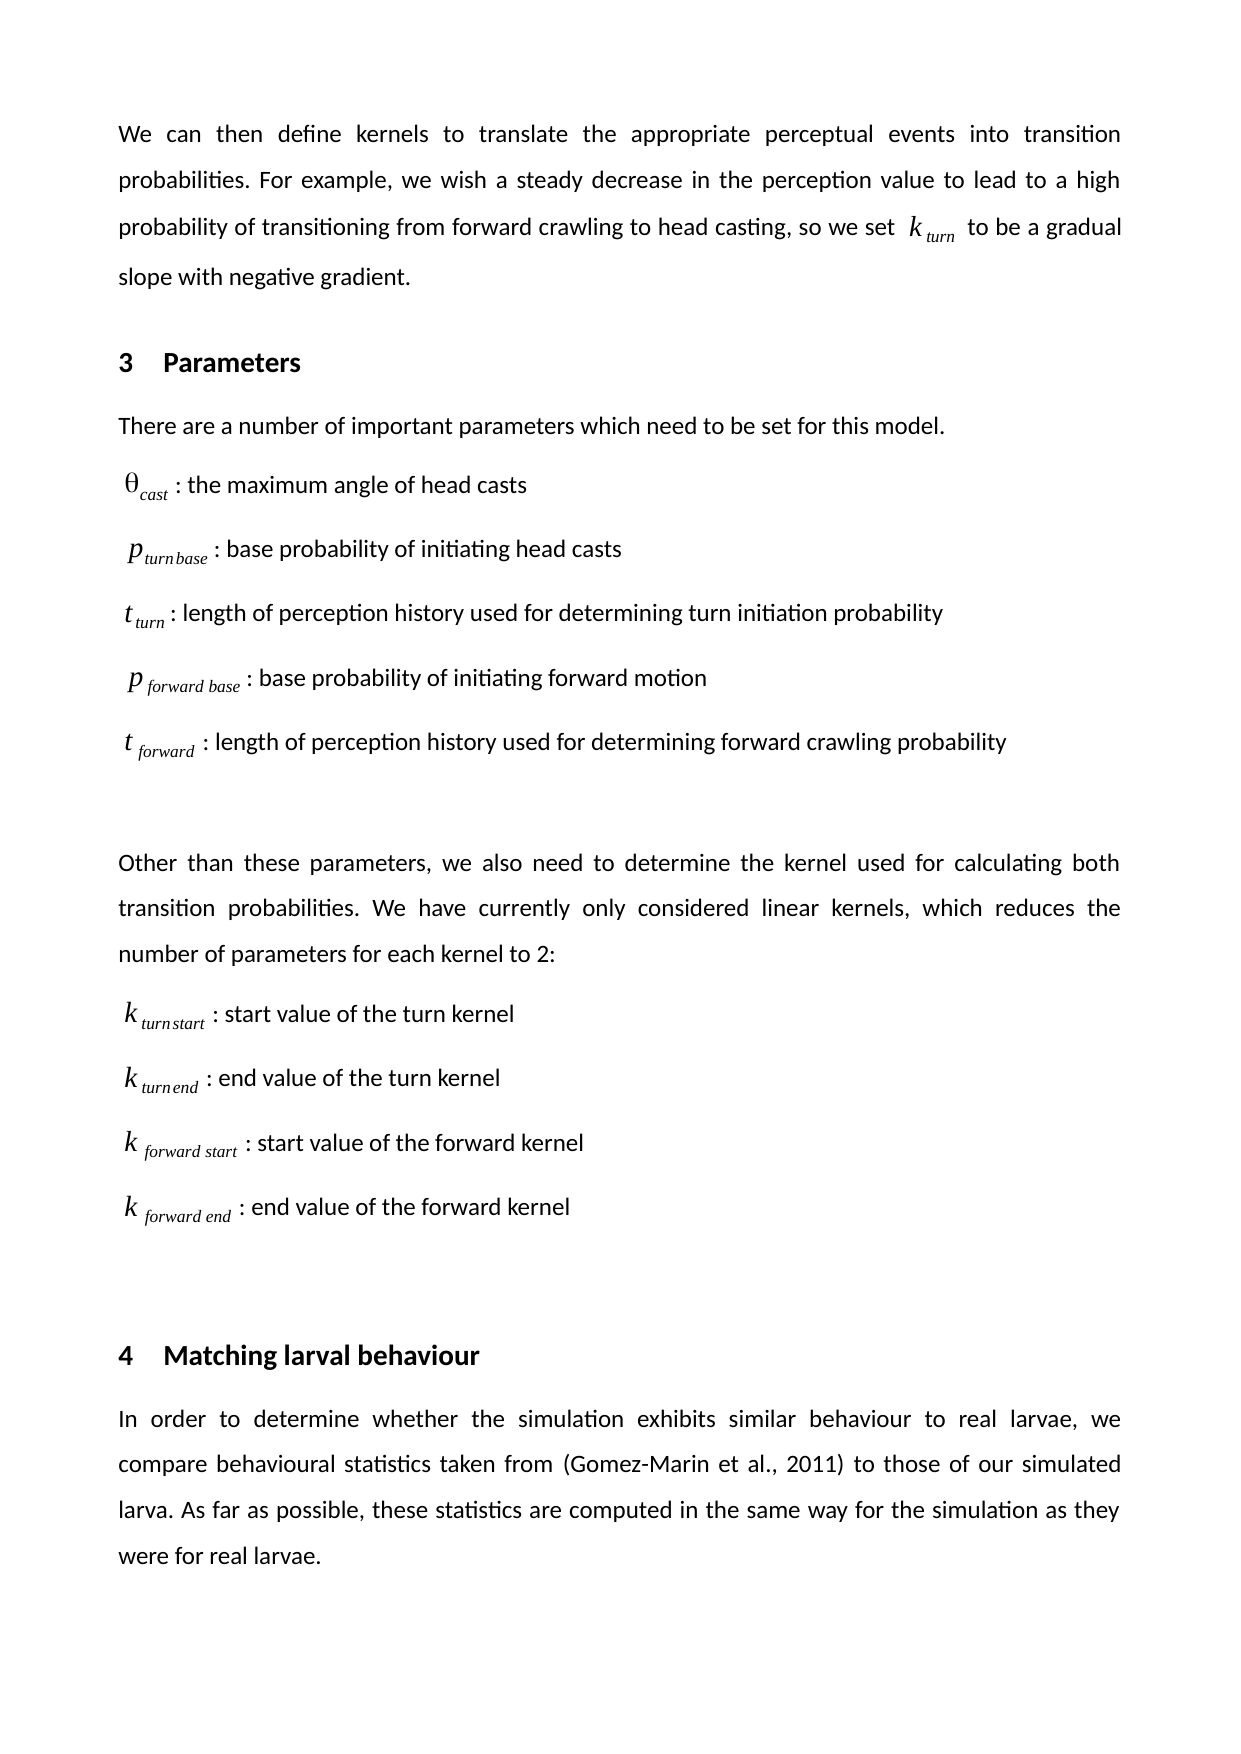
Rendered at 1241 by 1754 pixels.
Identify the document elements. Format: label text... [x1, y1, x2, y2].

subtitle Matching larval behaviour [118, 1337, 1122, 1373]
text : end value of the forward kernel [118, 1189, 1122, 1226]
text : base probability of initiating forward motion [118, 660, 1122, 697]
text There are a number of important parameters which need to be set for this model. [118, 411, 1122, 441]
text : length of perception history used for determining turn initiation probability [118, 596, 1122, 632]
text : base probability of initiating head casts [118, 531, 1122, 568]
text Other than these parameters, we also need to determine the kernel used for calculating both transition probabilities. We have currently only considered linear kernels, which reduces the number of parameters for each kernel to 2: [118, 847, 1122, 969]
text : the maximum angle of head casts [118, 469, 1122, 504]
text We can then define kernels to translate the appropriate perceptual events into transition probabilities. For example, we wish a steady decrease in the perception value to lead to a high probability of transitioning from forward crawling to head casting, so we set to be a gradual slope with negative gradient. [118, 118, 1122, 292]
text : end value of the turn kernel [118, 1061, 1122, 1097]
text In order to determine whether the simulation exhibits similar behaviour to real larvae, we compare behavioural statistics taken from (Gomez-Marin et al., 2011)⁠ to those of our simulated larva. As far as possible, these statistics are computed in the same way for the simulation as they were for real larvae. [118, 1403, 1122, 1571]
subtitle Parameters [118, 344, 1122, 380]
text : start value of the forward kernel [118, 1125, 1122, 1162]
text : length of perception history used for determining forward crawling probability [118, 724, 1122, 761]
text : start value of the turn kernel [118, 996, 1122, 1033]
